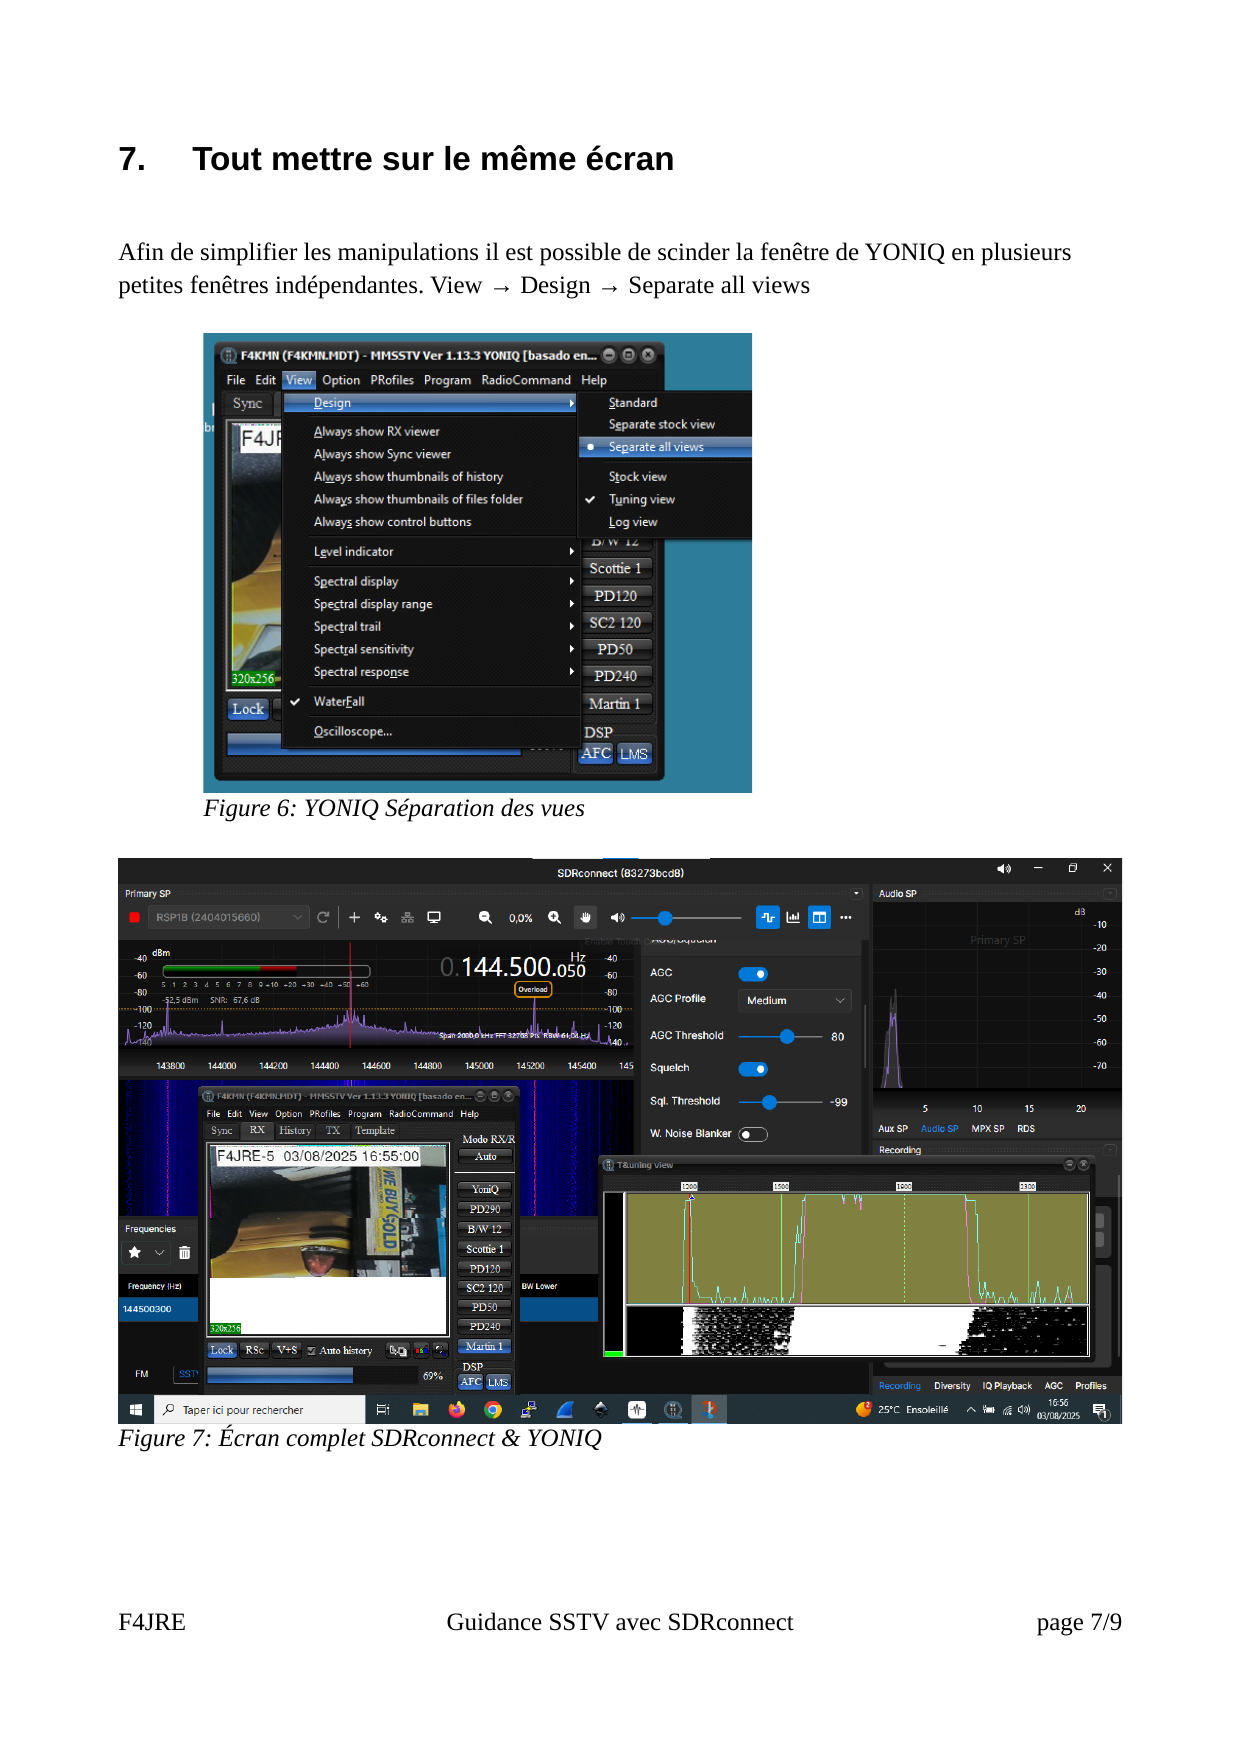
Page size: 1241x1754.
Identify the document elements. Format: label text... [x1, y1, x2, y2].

picture [203, 333, 753, 793]
subtitle Tout mettre sur le même écran [118, 139, 1122, 177]
text Figure 7: Écran complet SDRconnect & YONIQ [118, 1424, 1122, 1452]
text Figure 6: YONIQ Séparation des vues [203, 793, 752, 822]
picture [118, 858, 1123, 1424]
text Afin de simplifier les manipulations il est possible de scinder la fenêtre de YONIQ en plusieurs petites fenêtres indépendantes. View → Design → Separate all views [118, 237, 1122, 299]
